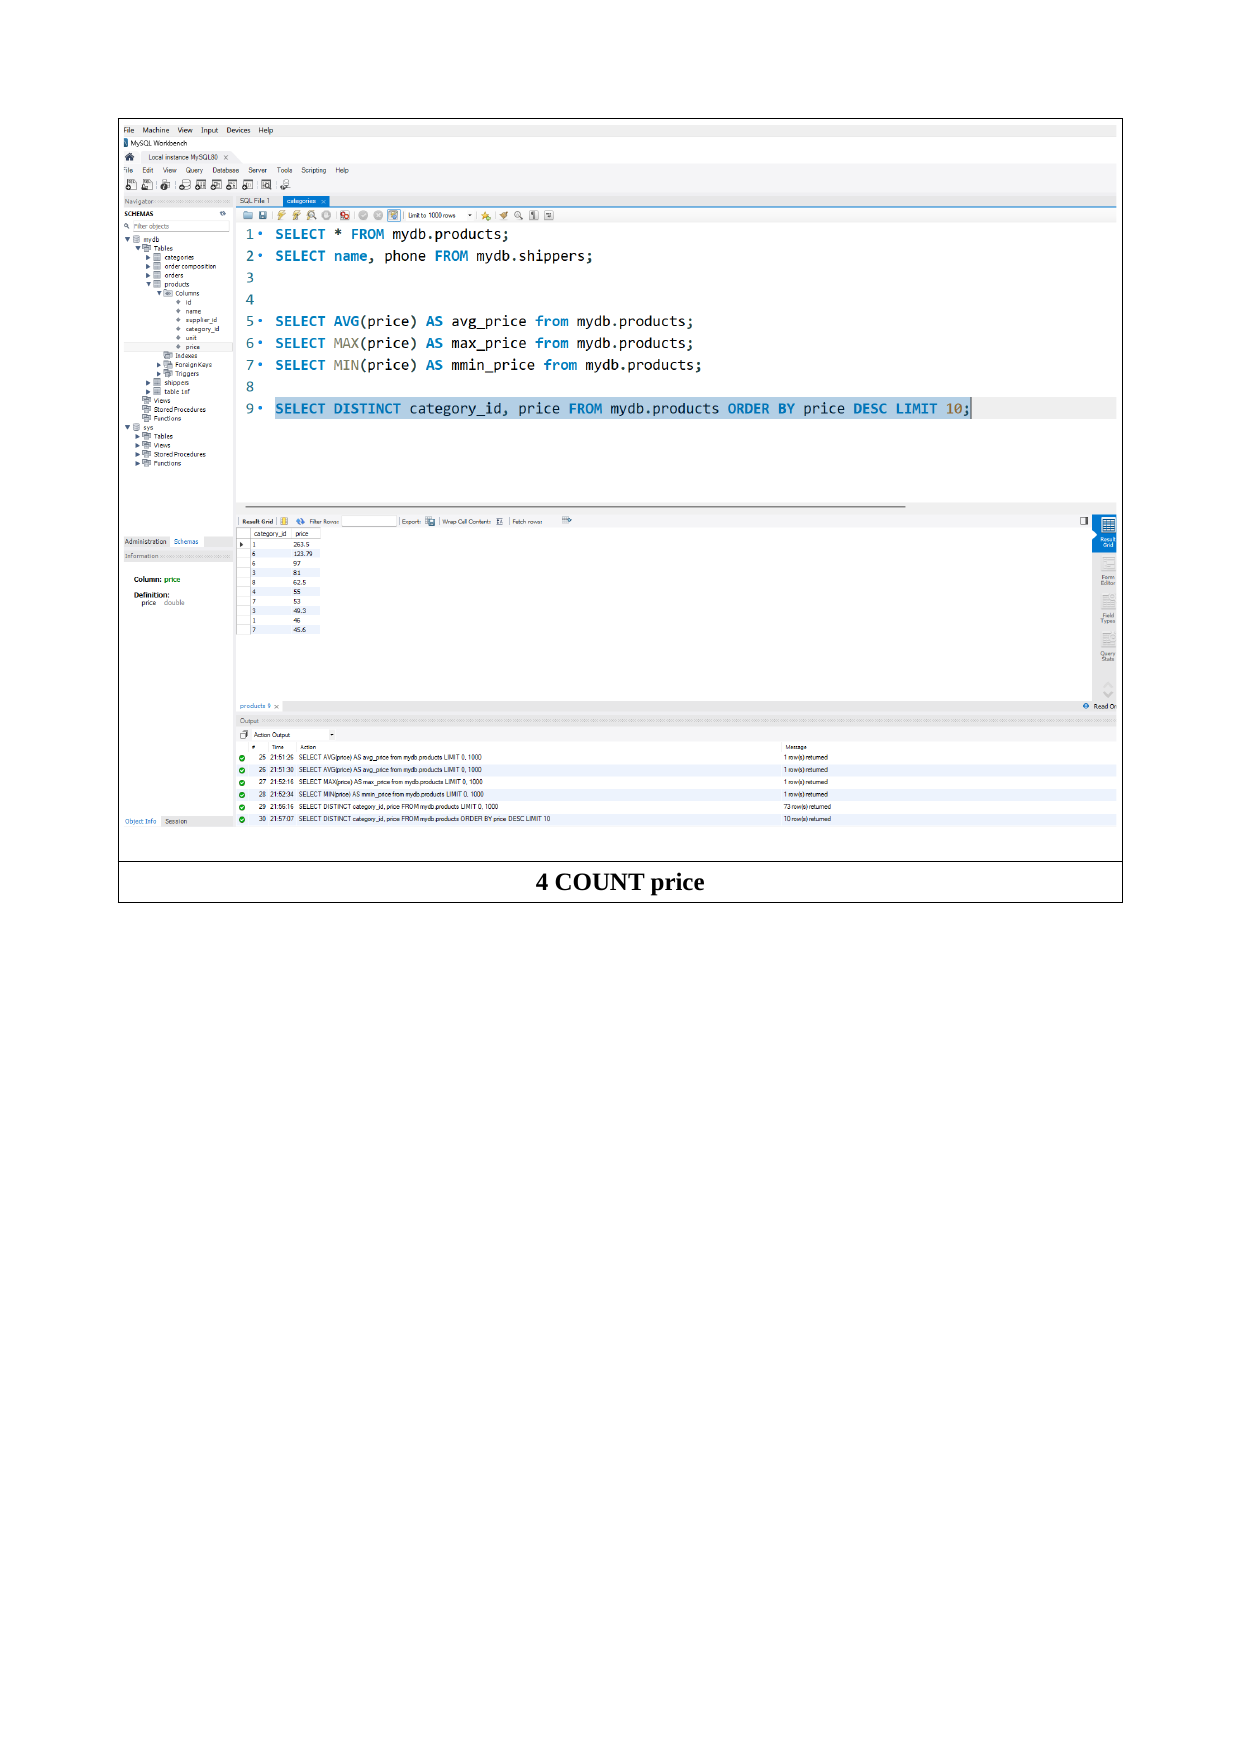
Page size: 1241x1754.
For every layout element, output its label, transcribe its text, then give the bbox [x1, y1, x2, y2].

table_cell [119, 119, 1122, 861]
table_cell 4 COUNT price [119, 862, 1122, 902]
picture [123, 125, 1117, 827]
